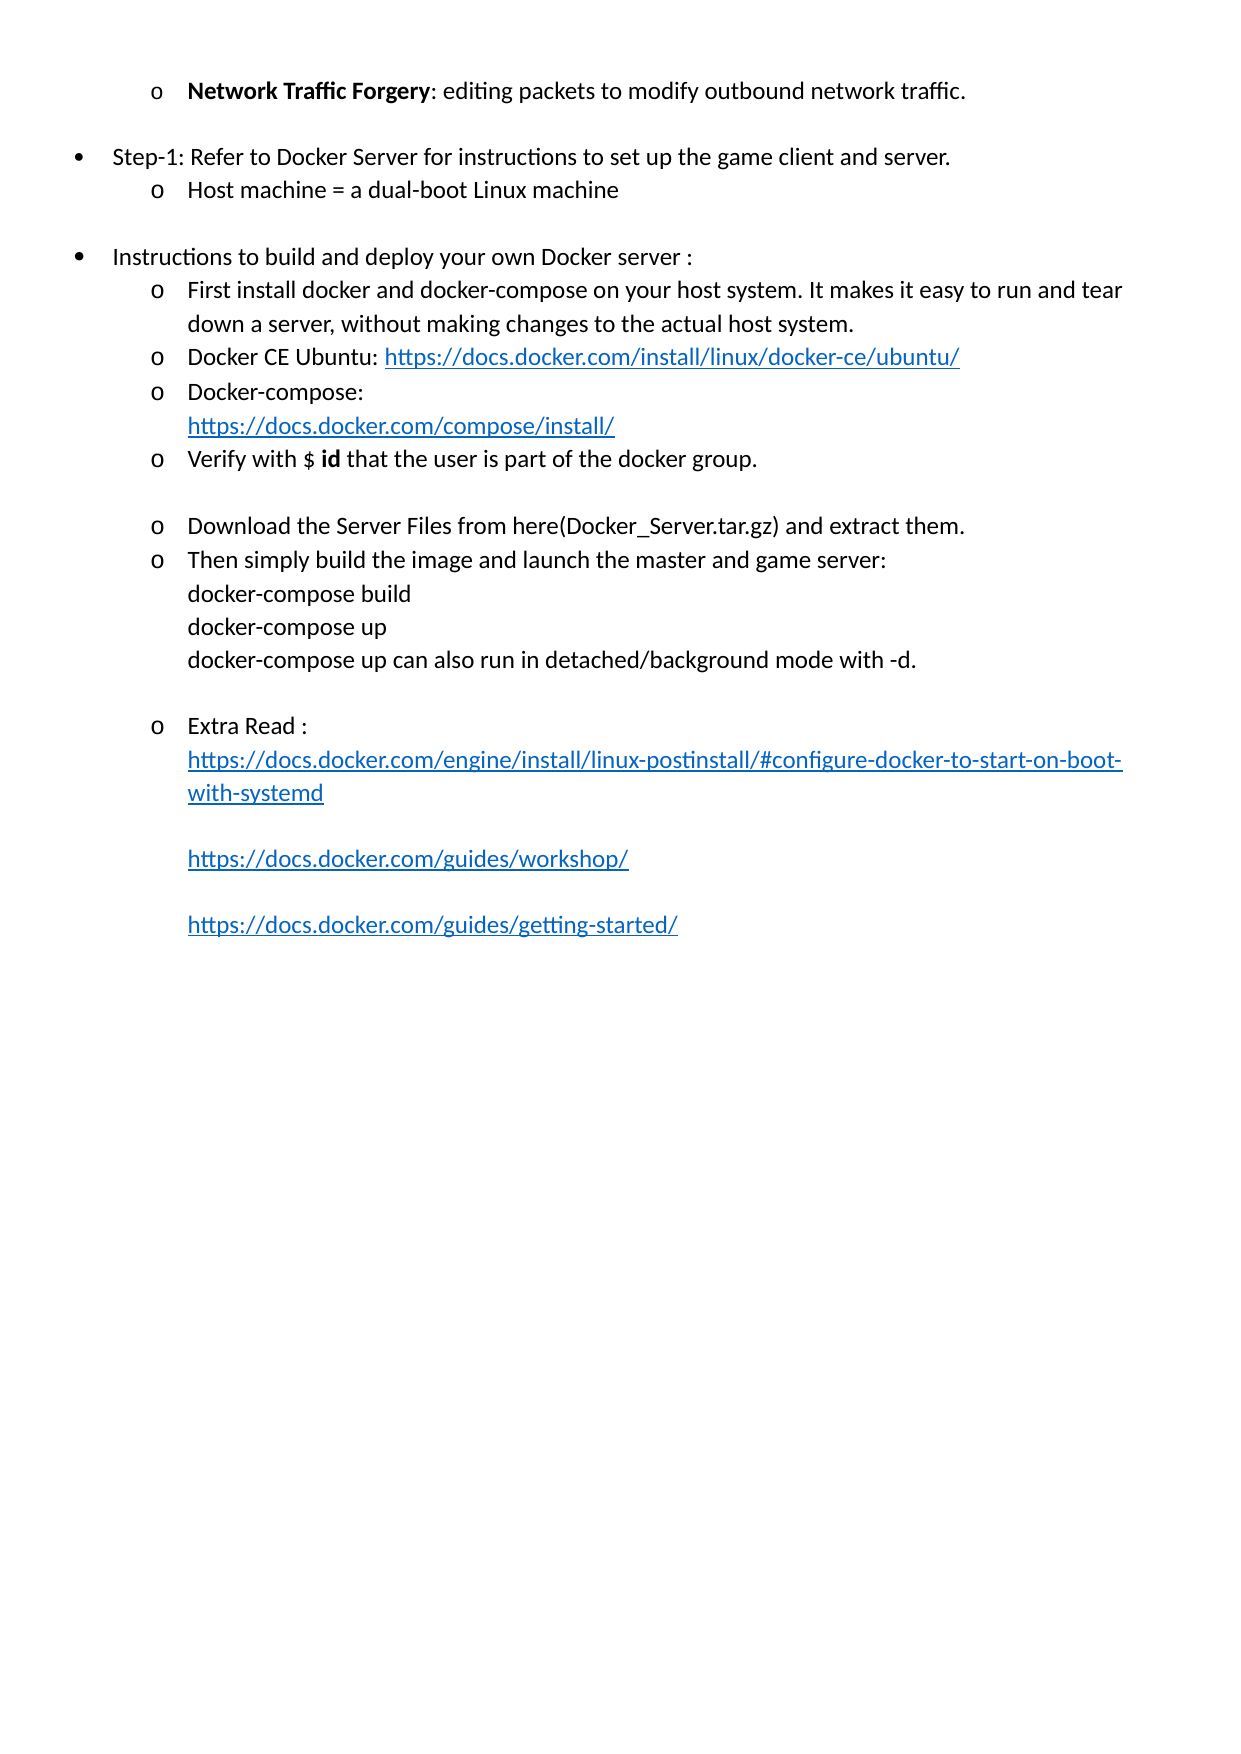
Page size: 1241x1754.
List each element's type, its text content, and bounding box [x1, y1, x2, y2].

list Download the Server Files from here(Docker_Server.tar.gz) and extract them. [150, 510, 1165, 542]
list Extra Read : https://docs.docker.com/engine/install/linux-postinstall/#configure-docker-to-start-on-boot-with-systemd https://docs.docker.com/guides/workshop/ https://docs.docker.com/guides/getting-started/ [150, 710, 1165, 939]
list Instructions to build and deploy your own Docker server : [75, 242, 1165, 272]
list Verify with $ id that the user is part of the docker group. [150, 443, 1165, 508]
list Step-1: Refer to Docker Server for instructions to set up the game client and server. [75, 141, 1165, 172]
list Network Traffic Forgery: editing packets to modify outbound network traffic. [150, 75, 1165, 106]
list Then simply build the image and launch the master and game server: docker-compose build docker-compose up docker-compose up can also run in detached/background mode with -d. [150, 544, 1165, 675]
list Host machine = a dual-boot Linux machine [150, 174, 1165, 206]
list Docker CE Ubuntu: https://docs.docker.com/install/linux/docker-ce/ubuntu/ [150, 342, 1165, 373]
list Docker-compose: https://docs.docker.com/compose/install/ [150, 376, 1165, 441]
list First install docker and docker-compose on your host system. It makes it easy to run and tear down a server, without making changes to the actual host system. [150, 274, 1165, 339]
